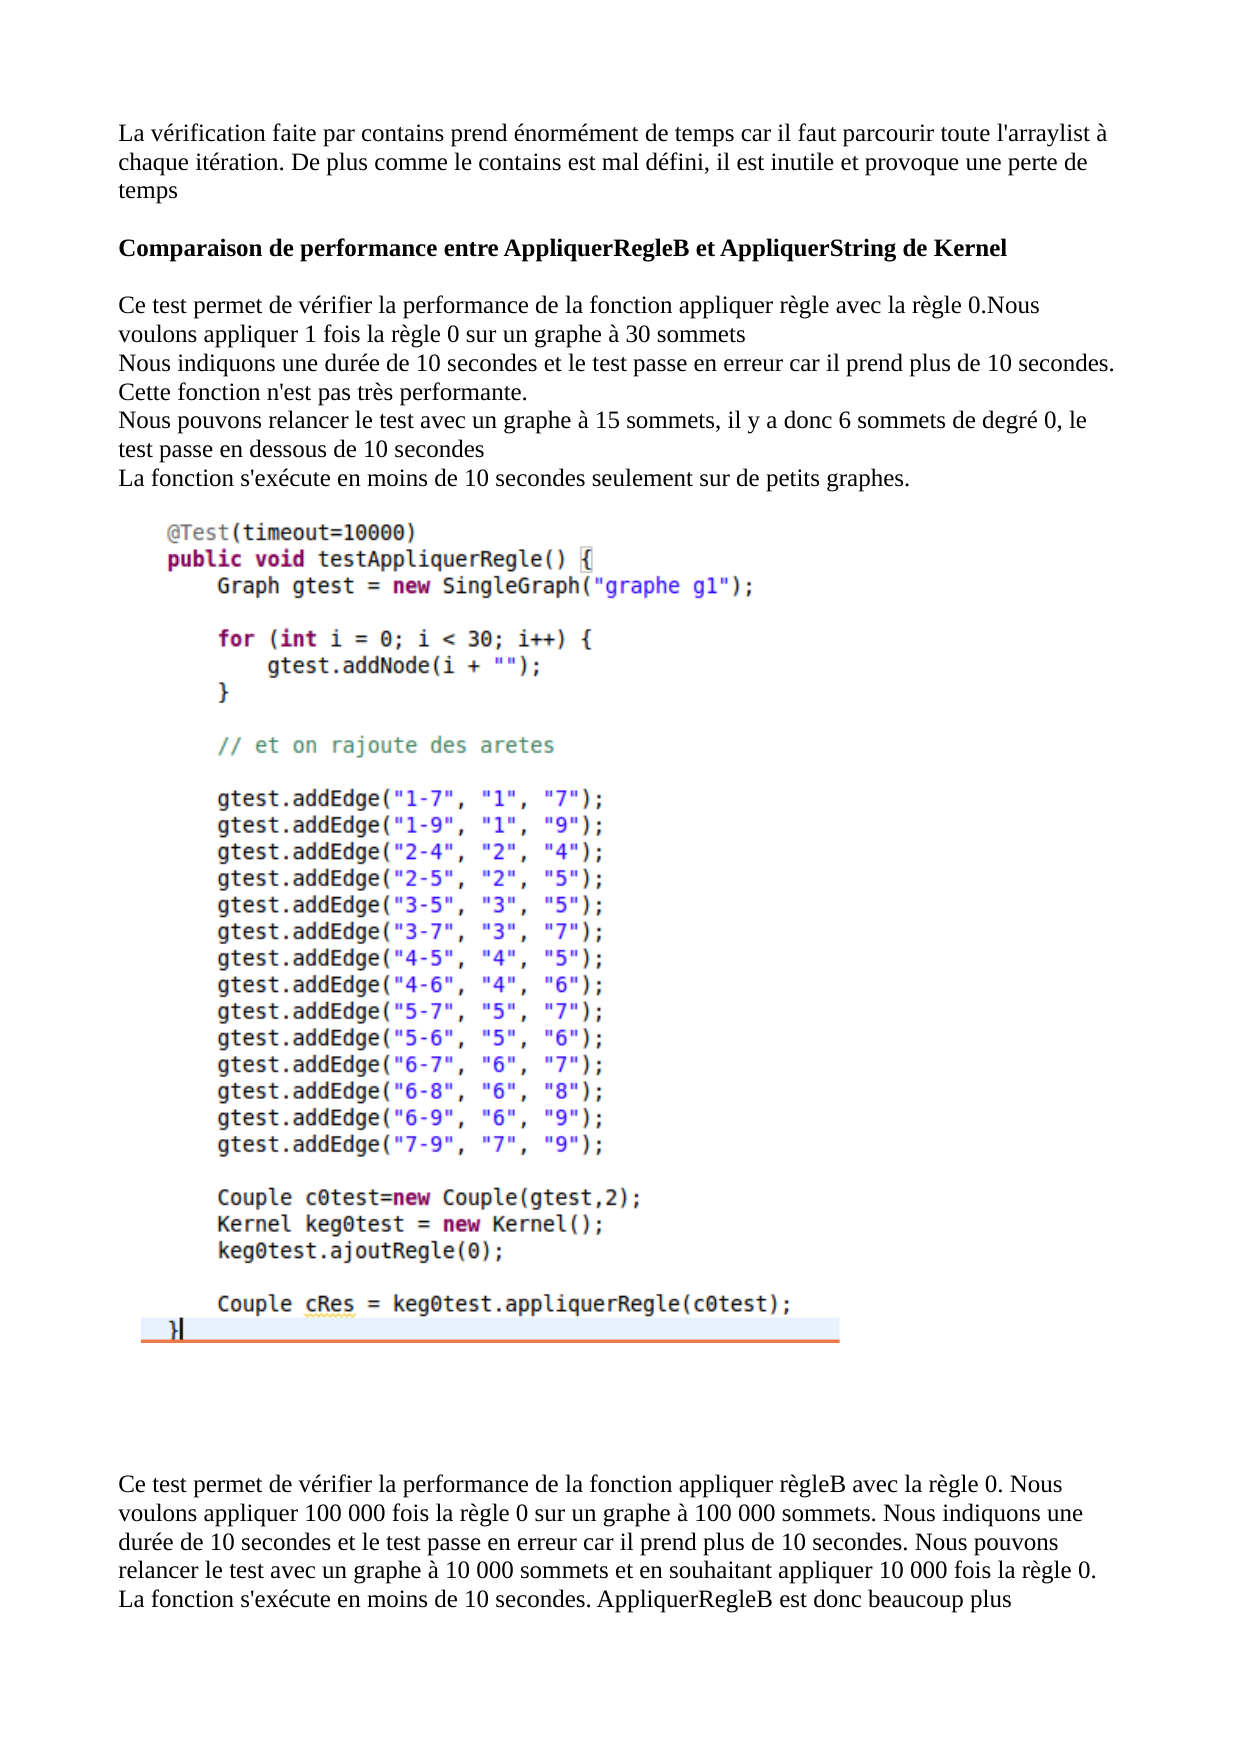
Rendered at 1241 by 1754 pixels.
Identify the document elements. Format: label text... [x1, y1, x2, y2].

text Nous pouvons relancer le test avec un graphe à 15 sommets, il y a donc 6 sommets de degré 0, le test passe en dessous de 10 secondes [118, 406, 1122, 463]
text La fonction s'exécute en moins de 10 secondes seulement sur de petits graphes. [118, 463, 1122, 492]
picture [141, 520, 840, 1343]
text Comparaison de performance entre AppliquerRegleB et AppliquerString de Kernel [118, 233, 1122, 262]
text Ce test permet de vérifier la performance de la fonction appliquer règle avec la règle 0.Nous voulons appliquer 1 fois la règle 0 sur un graphe à 30 sommets [118, 291, 1122, 348]
text Ce test permet de vérifier la performance de la fonction appliquer règleB avec la règle 0. Nous voulons appliquer 100 000 fois la règle 0 sur un graphe à 100 000 sommets. Nous indiquons une durée de 10 secondes et le test passe en erreur car il prend plus de 10 secondes. Nous pouvons relancer le test avec un graphe à 10 000 sommets et en souhaitant appliquer 10 000 fois la règle 0. La fonction s'exécute en moins de 10 secondes. AppliquerRegleB est donc beaucoup plus [118, 1469, 1122, 1613]
text Nous indiquons une durée de 10 secondes et le test passe en erreur car il prend plus de 10 secondes. Cette fonction n'est pas très performante. [118, 348, 1122, 406]
text La vérification faite par contains prend énormément de temps car il faut parcourir toute l'arraylist à chaque itération. De plus comme le contains est mal défini, il est inutile et provoque une perte de temps [118, 118, 1122, 204]
